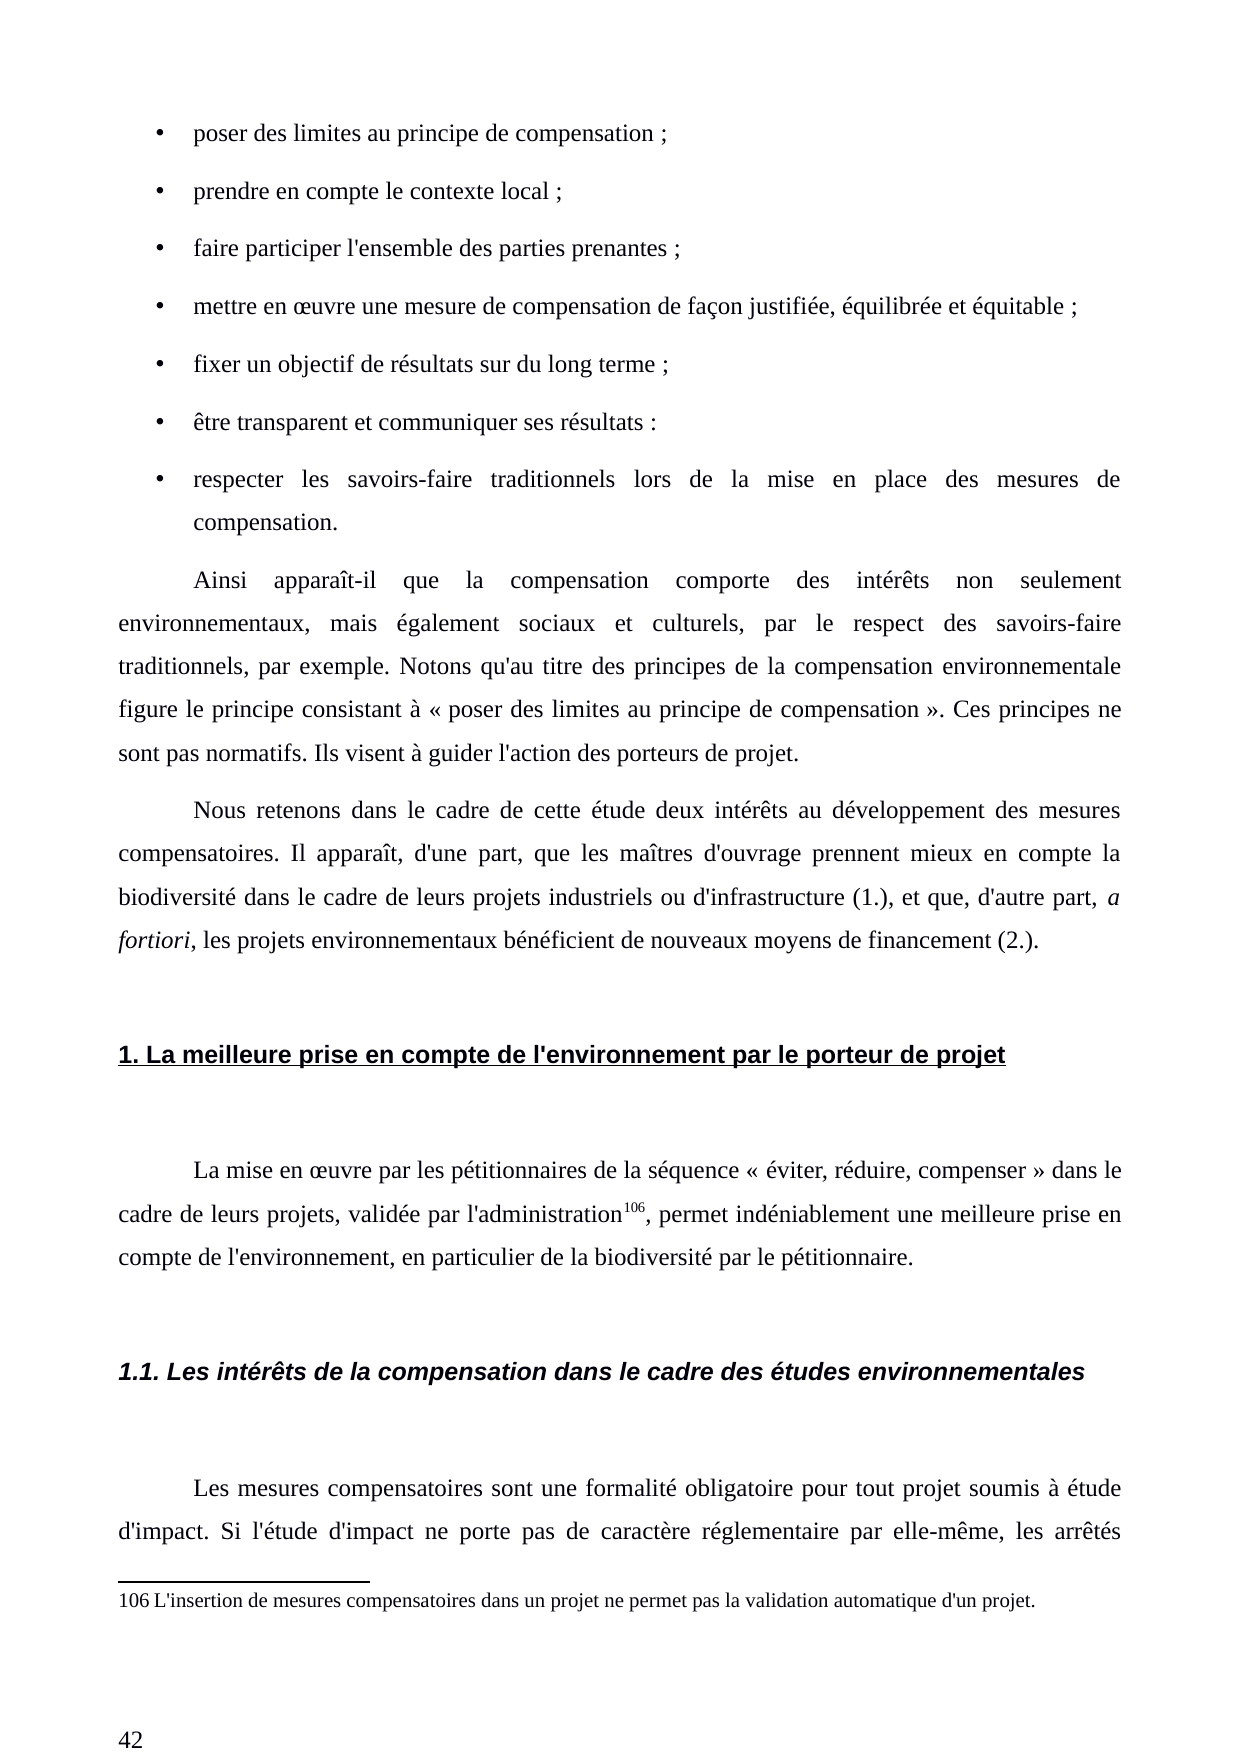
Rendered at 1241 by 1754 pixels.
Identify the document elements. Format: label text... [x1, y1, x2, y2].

text 1. La meilleure prise en compte de l'environnement par le porteur de projet [118, 1040, 1122, 1069]
text Ainsi apparaît-il que la compensation comporte des intérêts non seulement environnementaux, mais également sociaux et culturels, par le respect des savoirs-faire traditionnels, par exemple. Notons qu'au titre des principes de la compensation environnementale figure le principe consistant à « poser des limites au principe de compensation ». Ces principes ne sont pas normatifs. Ils visent à guider l'action des porteurs de projet. [118, 565, 1122, 766]
list poser des limites au principe de compensation ; [156, 118, 1122, 147]
list respecter les savoirs-faire traditionnels lors de la mise en place des mesures de compensation. [156, 464, 1122, 536]
text L'insertion de mesures compensatoires dans un projet ne permet pas la validation automatique d'un projet. [118, 1588, 1122, 1612]
list être transparent et communiquer ses résultats : [156, 407, 1122, 435]
list prendre en compte le contexte local ; [156, 176, 1122, 204]
list faire participer l'ensemble des parties prenantes ; [156, 233, 1122, 262]
text Les mesures compensatoires sont une formalité obligatoire pour tout projet soumis à étude d'impact. Si l'étude d'impact ne porte pas de caractère réglementaire par elle-même, les arrêtés [118, 1473, 1122, 1544]
text Nous retenons dans le cadre de cette étude deux intérêts au développement des mesures compensatoires. Il apparaît, d'une part, que les maîtres d'ouvrage prennent mieux en compte la biodiversité dans le cadre de leurs projets industriels ou d'infrastructure (1.), et que, d'autre part, a fortiori, les projets environnementaux bénéficient de nouveaux moyens de financement (2.). [118, 795, 1122, 953]
text 1.1. Les intérêts de la compensation dans le cadre des études environnementales [118, 1357, 1122, 1386]
text La mise en œuvre par les pétitionnaires de la séquence « éviter, réduire, compenser » dans le cadre de leurs projets, validée par l'administration, permet indéniablement une meilleure prise en compte de l'environnement, en particulier de la biodiversité par le pétitionnaire. [118, 1156, 1122, 1271]
list fixer un objectif de résultats sur du long terme ; [156, 349, 1122, 378]
list mettre en œuvre une mesure de compensation de façon justifiée, équilibrée et équitable ; [156, 291, 1122, 320]
